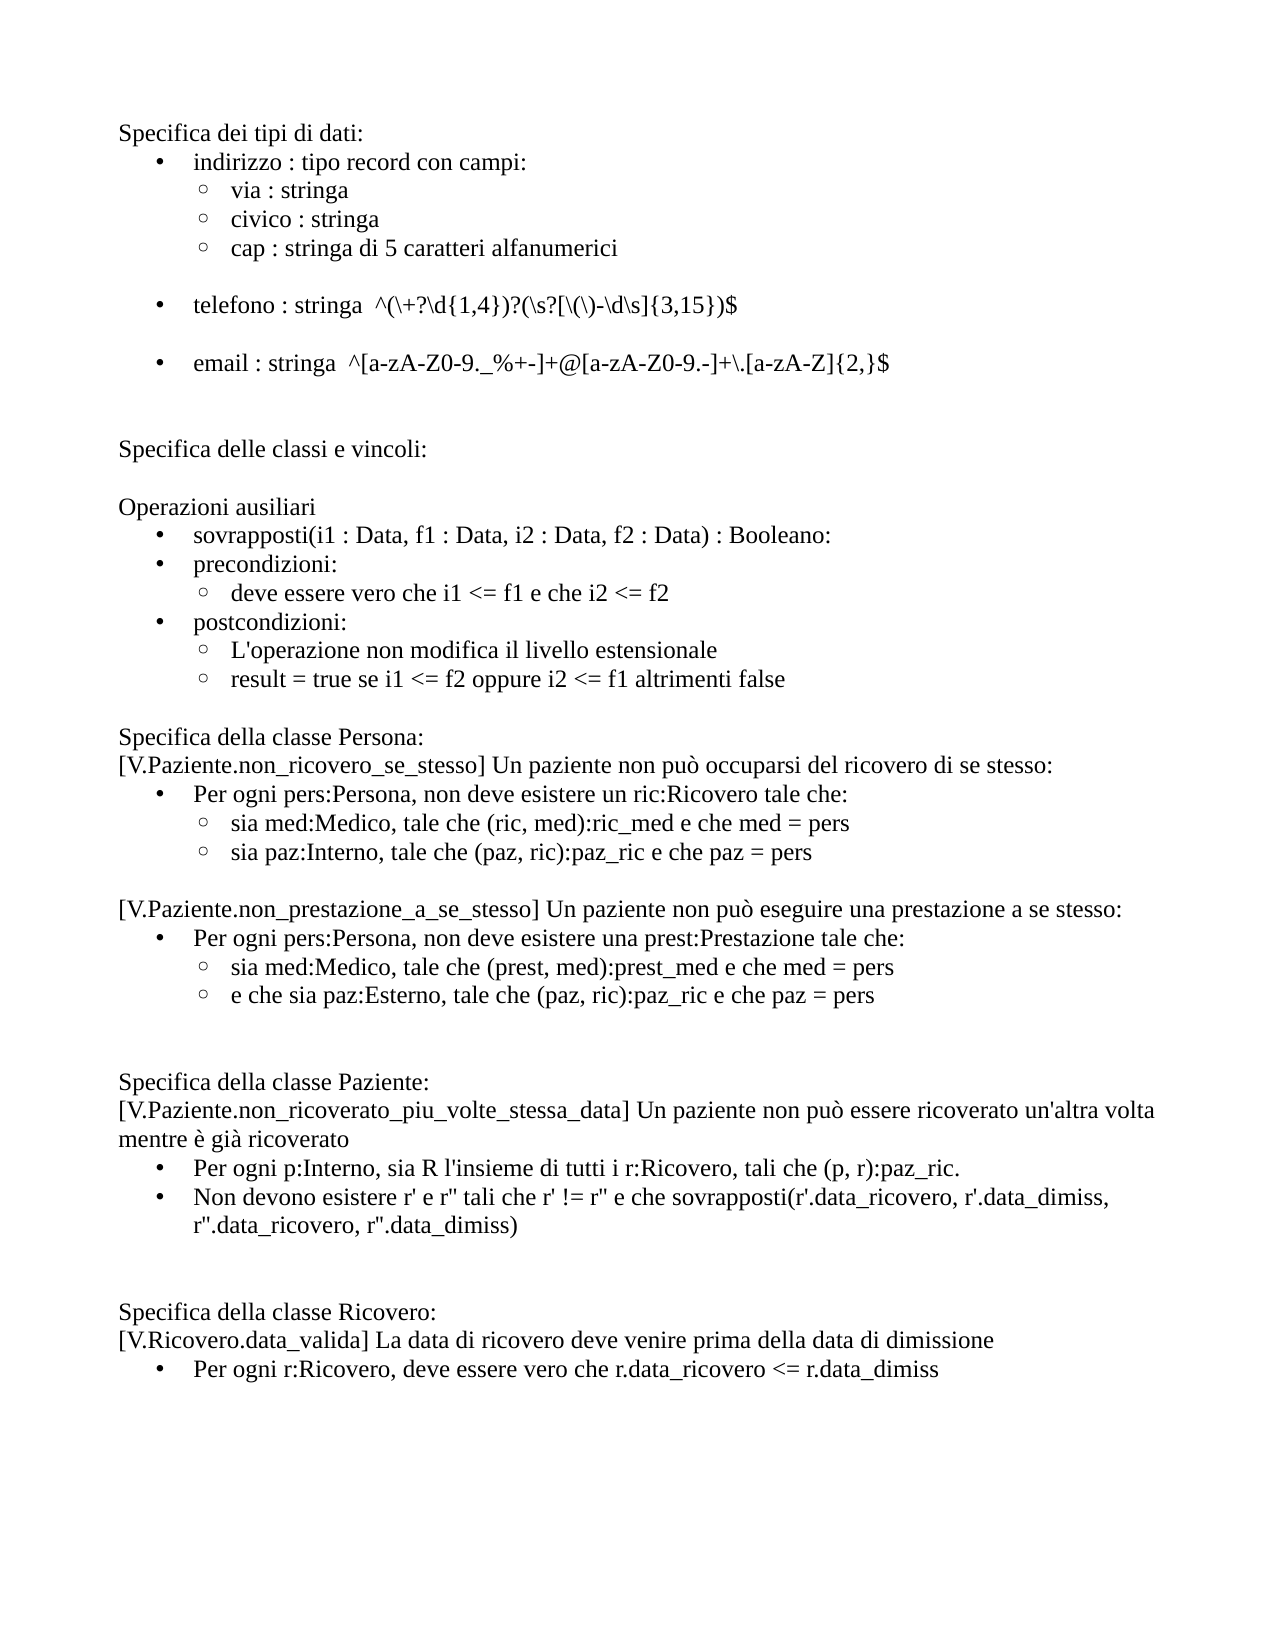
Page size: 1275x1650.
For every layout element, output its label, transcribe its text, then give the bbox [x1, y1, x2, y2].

list Per ogni p:Interno, sia R l'insieme di tutti i r:Ricovero, tali che (p, r):paz_ric. [156, 1153, 1157, 1182]
list sia med:Medico, tale che (ric, med):ric_med e che med = pers [193, 808, 1157, 837]
list result = true se i1 <= f2 oppure i2 <= f1 altrimenti false [193, 664, 1157, 693]
text [V.Paziente.non_ricoverato_piu_volte_stessa_data] Un paziente non può essere ricoverato un'altra volta mentre è già ricoverato [118, 1096, 1157, 1153]
list Per ogni pers:Persona, non deve esistere un ric:Ricovero tale che: [156, 779, 1157, 808]
text [V.Paziente.non_ricovero_se_stesso] Un paziente non può occuparsi del ricovero di se stesso: [118, 751, 1157, 779]
list civico : stringa [193, 204, 1157, 233]
list precondizioni: [156, 549, 1157, 578]
list indirizzo : tipo record con campi: [156, 147, 1157, 176]
text Specifica della classe Paziente: [118, 1067, 1157, 1096]
list Non devono esistere r' e r'' tali che r' != r'' e che sovrapposti(r'.data_ricovero, r'.data_dimiss, r''.data_ricovero, r''.data_dimiss) [156, 1182, 1157, 1239]
list deve essere vero che i1 <= f1 e che i2 <= f2 [193, 578, 1157, 607]
list sia med:Medico, tale che (prest, med):prest_med e che med = pers [193, 952, 1157, 981]
list postcondizioni: [156, 607, 1157, 636]
text Operazioni ausiliari [118, 492, 1157, 521]
list Per ogni pers:Persona, non deve esistere una prest:Prestazione tale che: [156, 923, 1157, 952]
text [V.Ricovero.data_valida] La data di ricovero deve venire prima della data di dimissione [118, 1326, 1157, 1354]
list via : stringa [193, 176, 1157, 204]
text Specifica della classe Ricovero: [118, 1297, 1157, 1326]
list email : stringa ^[a-zA-Z0-9._%+-]+@[a-zA-Z0-9.-]+\.[a-zA-Z]{2,}$ [156, 348, 1157, 377]
list Per ogni r:Ricovero, deve essere vero che r.data_ricovero <= r.data_dimiss [156, 1354, 1157, 1383]
text Specifica delle classi e vincoli: [118, 434, 1157, 463]
list sovrapposti(i1 : Data, f1 : Data, i2 : Data, f2 : Data) : Booleano: [156, 521, 1157, 549]
list telefono : stringa ^(\+?\d{1,4})?(\s?[\(\)-\d\s]{3,15})$ [156, 291, 1157, 319]
text [V.Paziente.non_prestazione_a_se_stesso] Un paziente non può eseguire una prestazione a se stesso: [118, 894, 1157, 923]
text Specifica della classe Persona: [118, 722, 1157, 751]
list cap : stringa di 5 caratteri alfanumerici [193, 233, 1157, 262]
list e che sia paz:Esterno, tale che (paz, ric):paz_ric e che paz = pers [193, 981, 1157, 1009]
list sia paz:Interno, tale che (paz, ric):paz_ric e che paz = pers [193, 837, 1157, 866]
text Specifica dei tipi di dati: [118, 118, 1157, 147]
list L'operazione non modifica il livello estensionale [193, 636, 1157, 664]
